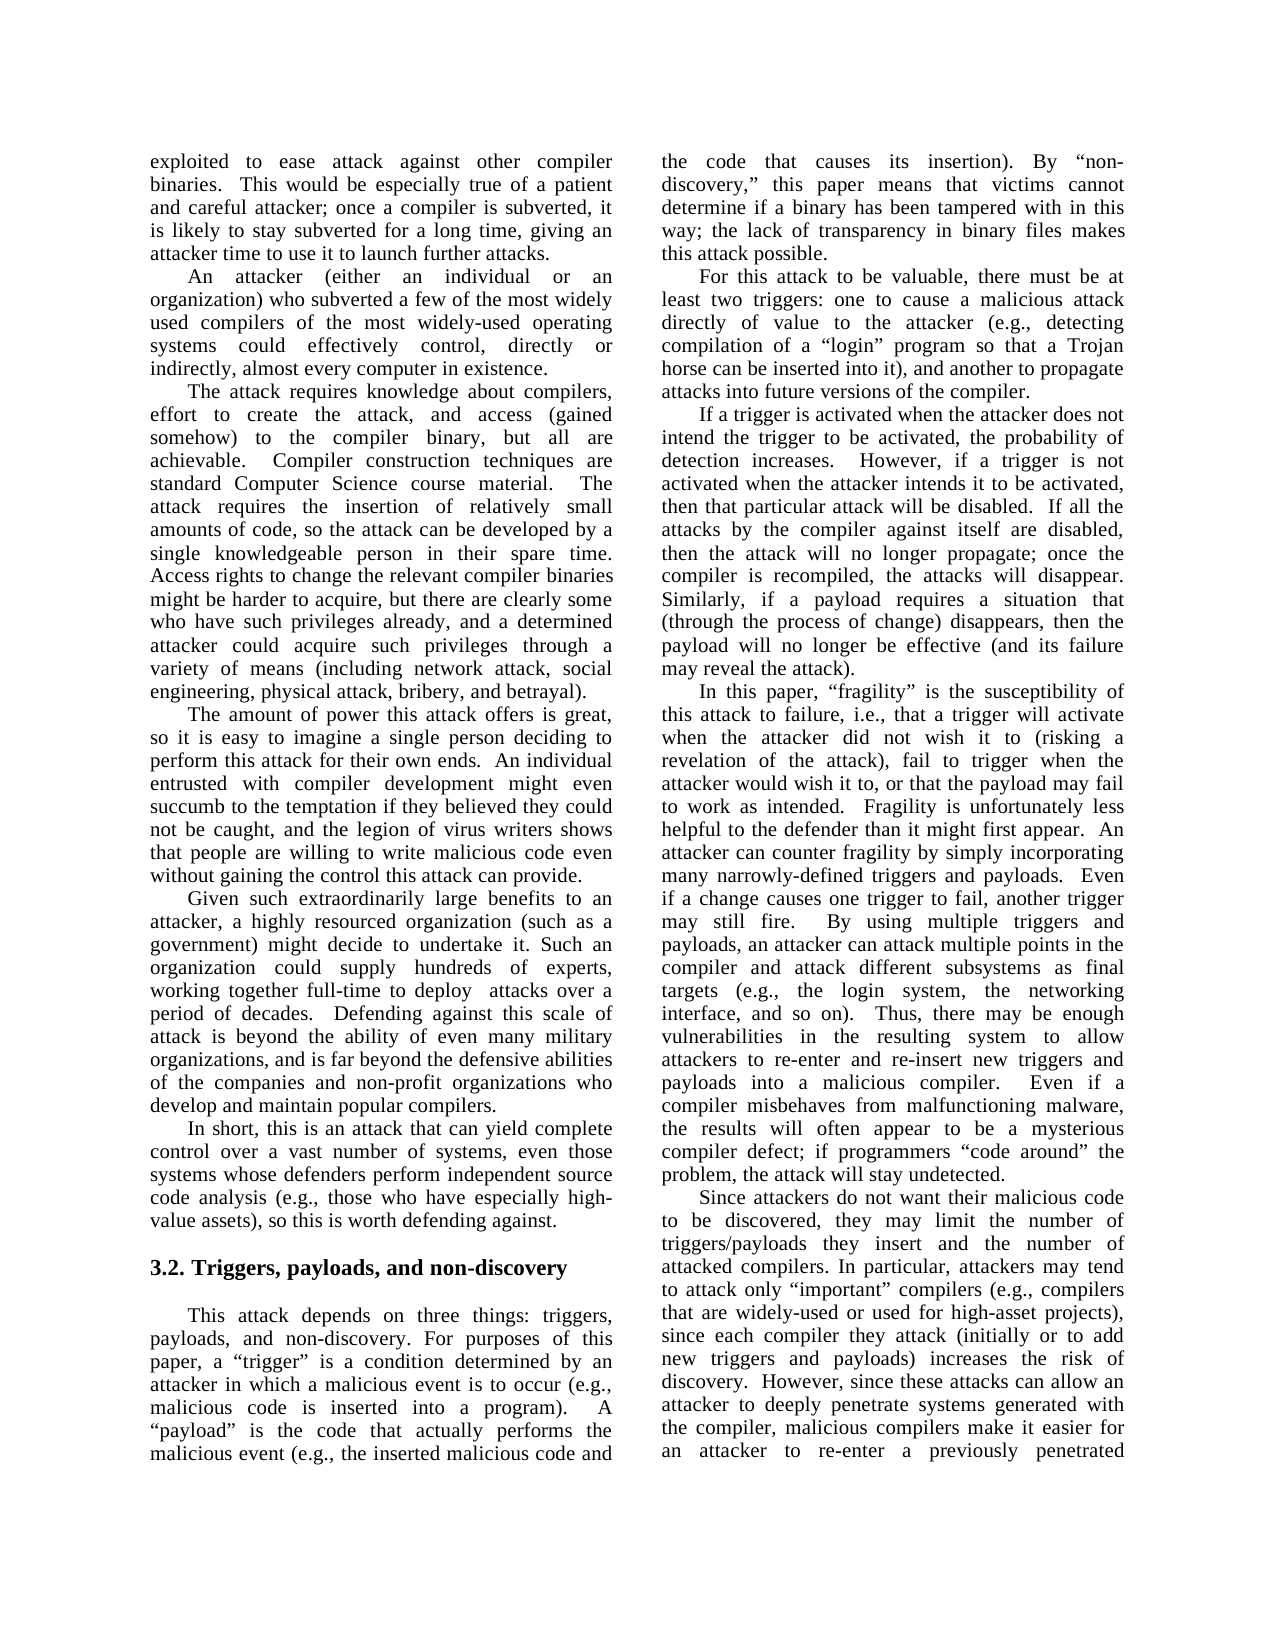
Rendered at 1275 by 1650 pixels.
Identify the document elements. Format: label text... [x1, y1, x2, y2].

text In this paper, “fragility” is the susceptibility of this attack to failure, i.e., that a trigger will activate when the attacker did not wish it to (risking a revelation of the attack), fail to trigger when the attacker would wish it to, or that the payload may fail to work as intended. Fragility is unfortunately less helpful to the defender than it might first appear. An attacker can counter fragility by simply incorporating many narrowly-defined triggers and payloads. Even if a change causes one trigger to fail, another trigger may still fire. By using multiple triggers and payloads, an attacker can attack multiple points in the compiler and attack different subsystems as final targets (e.g., the login system, the networking interface, and so on). Thus, there may be enough vulnerabilities in the resulting system to allow attackers to re-enter and re-insert new triggers and payloads into a malicious compiler. Even if a compiler misbehaves from malfunctioning malware, the results will often appear to be a mysterious compiler defect; if programmers “code around” the problem, the attack will stay undetected. [661, 679, 1125, 1186]
text the code that causes its insertion). By “non-discovery,” this paper means that victims cannot determine if a binary has been tampered with in this way; the lack of transparency in binary files makes this attack possible. [661, 150, 1125, 265]
text In short, this is an attack that can yield complete control over a vast number of systems, even those systems whose defenders perform independent source code analysis (e.g., those who have especially high-value assets), so this is worth defending against. [150, 1117, 613, 1232]
text Since attackers do not want their malicious code to be discovered, they may limit the number of triggers/payloads they insert and the number of attacked compilers. In particular, attackers may tend to attack only “important” compilers (e.g., compilers that are widely-used or used for high-asset projects), since each compiler they attack (initially or to add new triggers and payloads) increases the risk of discovery. However, since these attacks can allow an attacker to deeply penetrate systems generated with the compiler, malicious compilers make it easier for an attacker to re-enter a previously penetrated [661, 1186, 1125, 1462]
text This attack depends on three things: triggers, payloads, and non-discovery. For purposes of this paper, a “trigger” is a condition determined by an attacker in which a malicious event is to occur (e.g., malicious code is inserted into a program). A “payload” is the code that actually performs the malicious event (e.g., the inserted malicious code and [150, 1303, 613, 1465]
text Given such extraordinarily large benefits to an attacker, a highly resourced organization (such as a government) might decide to undertake it. Such an organization could supply hundreds of experts, working together full-time to deploy attacks over a period of decades. Defending against this scale of attack is beyond the ability of even many military organizations, and is far beyond the defensive abilities of the companies and non-profit organizations who develop and maintain popular compilers. [150, 887, 613, 1117]
subtitle Triggers, payloads, and non-discovery [150, 1255, 613, 1281]
text If a trigger is activated when the attacker does not intend the trigger to be activated, the probability of detection increases. However, if a trigger is not activated when the attacker intends it to be activated, then that particular attack will be disabled. If all the attacks by the compiler against itself are disabled, then the attack will no longer propagate; once the compiler is recompiled, the attacks will disappear. Similarly, if a payload requires a situation that (through the process of change) disappears, then the payload will no longer be effective (and its failure may reveal the attack). [661, 403, 1125, 679]
text The attack requires knowledge about compilers, effort to create the attack, and access (gained somehow) to the compiler binary, but all are achievable. Compiler construction techniques are standard Computer Science course material. The attack requires the insertion of relatively small amounts of code, so the attack can be developed by a single knowledgeable person in their spare time. Access rights to change the relevant compiler binaries might be harder to acquire, but there are clearly some who have such privileges already, and a determined attacker could acquire such privileges through a variety of means (including network attack, social engineering, physical attack, bribery, and betrayal). [150, 380, 613, 702]
text For this attack to be valuable, there must be at least two triggers: one to cause a malicious attack directly of value to the attacker (e.g., detecting compilation of a “login” program so that a Trojan horse can be inserted into it), and another to propagate attacks into future versions of the compiler. [661, 265, 1125, 403]
text exploited to ease attack against other compiler binaries. This would be especially true of a patient and careful attacker; once a compiler is subverted, it is likely to stay subverted for a long time, giving an attacker time to use it to launch further attacks. [150, 150, 613, 265]
text The amount of power this attack offers is great, so it is easy to imagine a single person deciding to perform this attack for their own ends. An individual entrusted with compiler development might even succumb to the temptation if they believed they could not be caught, and the legion of virus writers shows that people are willing to write malicious code even without gaining the control this attack can provide. [150, 702, 613, 887]
text An attacker (either an individual or an organization) who subverted a few of the most widely used compilers of the most widely-used operating systems could effectively control, directly or indirectly, almost every computer in existence. [150, 265, 613, 380]
